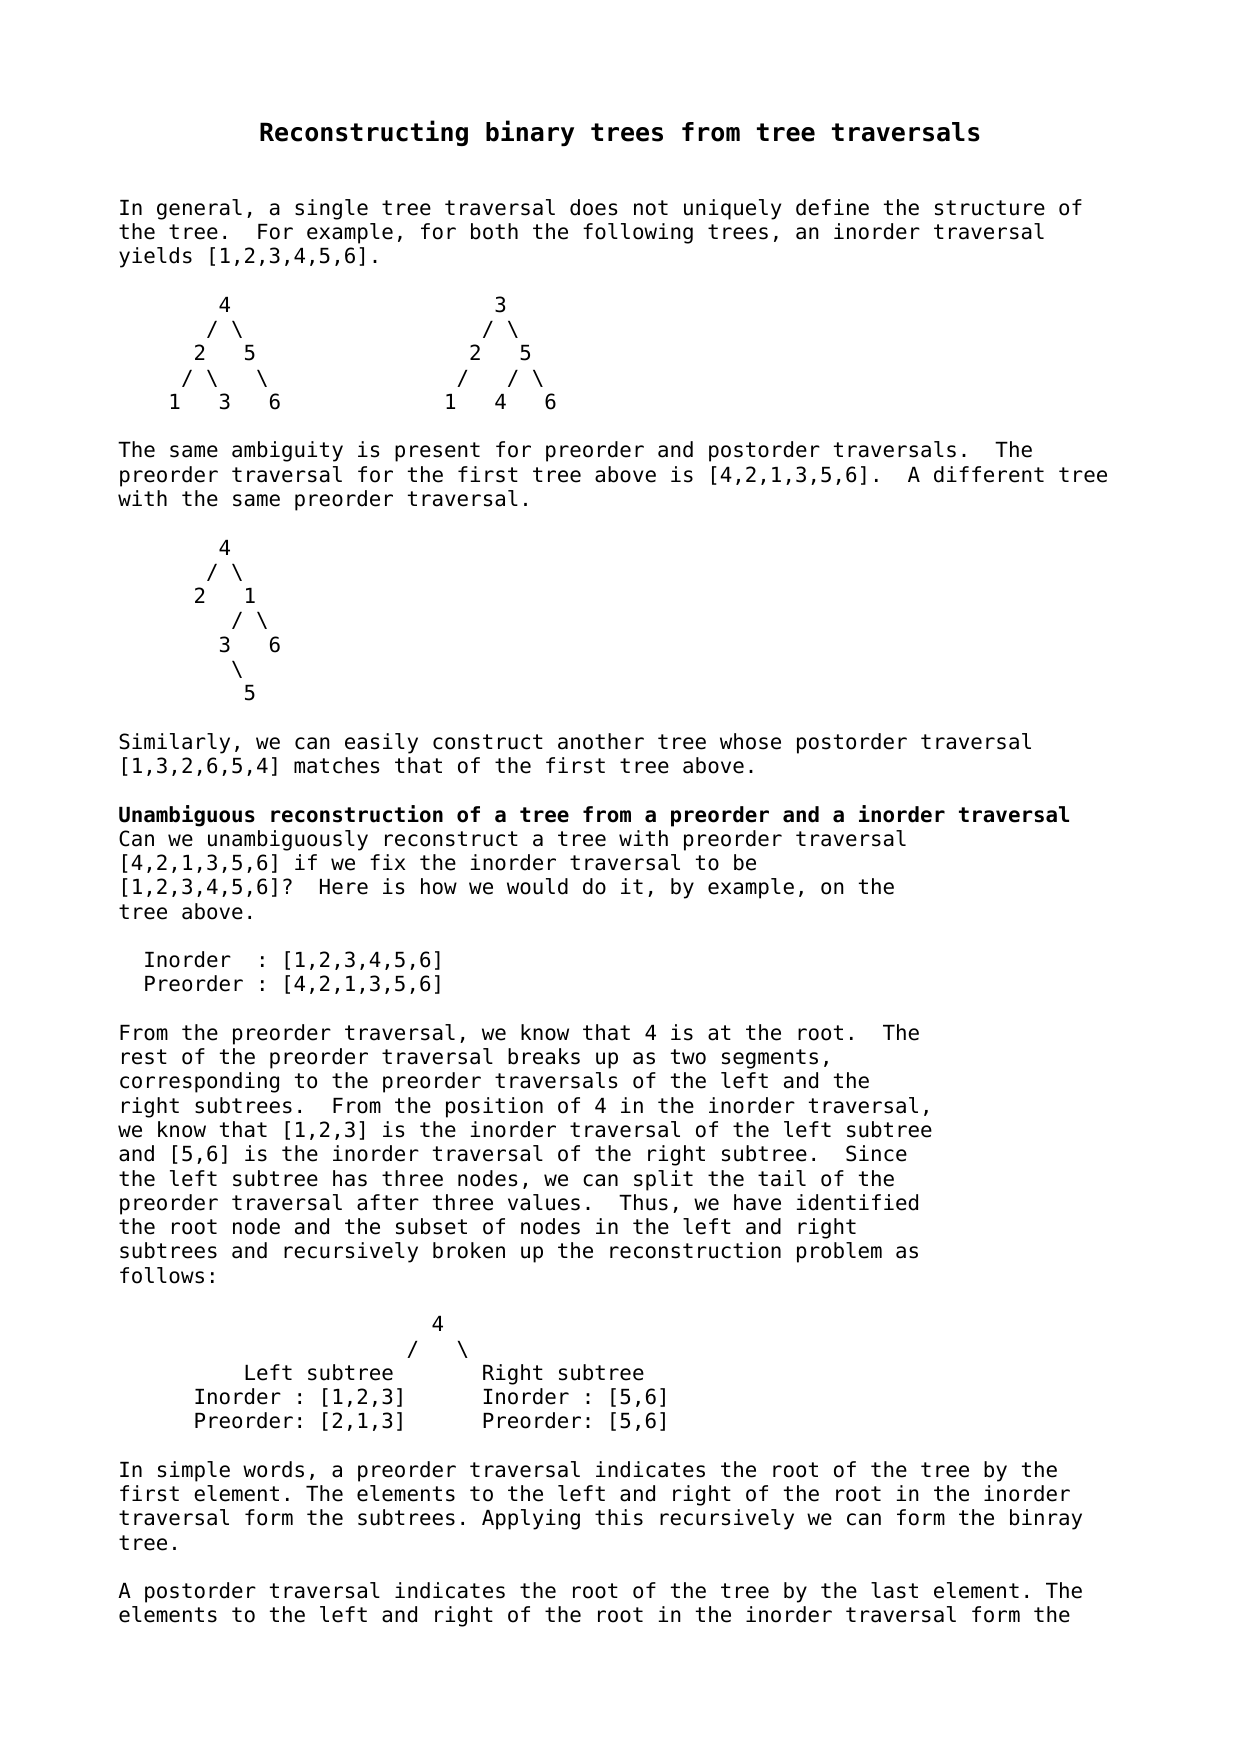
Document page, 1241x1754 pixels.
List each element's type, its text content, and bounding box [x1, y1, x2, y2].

text [1,2,3,4,5,6]? Here is how we would do it, by example, on the [118, 875, 1122, 900]
text preorder traversal after three values. Thus, we have identified [118, 1191, 1122, 1215]
text In simple words, a preorder traversal indicates the root of the tree by the first element. The elements to the left and right of the root in the inorder traversal form the subtrees. Applying this recursively we can form the binray tree. [118, 1458, 1122, 1555]
text Preorder : [4,2,1,3,5,6] [118, 972, 1122, 997]
text 5 [118, 681, 1122, 706]
text 4 3 [118, 293, 1122, 317]
text Similarly, we can easily construct another tree whose postorder traversal [1,3,2,6,5,4] matches that of the first tree above. [118, 730, 1122, 778]
text / \ / \ [118, 317, 1122, 341]
text Unambiguous reconstruction of a tree from a preorder and a inorder traversal [118, 803, 1122, 827]
text Preorder: [2,1,3] Preorder: [5,6] [118, 1409, 1122, 1434]
text In general, a single tree traversal does not uniquely define the structure of the tree. For example, for both the following trees, an inorder traversal yields [1,2,3,4,5,6]. [118, 196, 1122, 269]
text follows: [118, 1264, 1122, 1288]
text subtrees and recursively broken up the reconstruction problem as [118, 1239, 1122, 1264]
text / \ [118, 560, 1122, 584]
text The same ambiguity is present for preorder and postorder traversals. The preorder traversal for the first tree above is [4,2,1,3,5,6]. A different tree with the same preorder traversal. [118, 438, 1122, 511]
text the root node and the subset of nodes in the left and right [118, 1215, 1122, 1239]
text A postorder traversal indicates the root of the tree by the last element. The elements to the left and right of the root in the inorder traversal form the [118, 1579, 1122, 1628]
text and [5,6] is the inorder traversal of the right subtree. Since [118, 1142, 1122, 1167]
text the left subtree has three nodes, we can split the tail of the [118, 1167, 1122, 1191]
text 1 3 6 1 4 6 [118, 390, 1122, 414]
text 4 [118, 536, 1122, 560]
text 3 6 [118, 633, 1122, 657]
text Left subtree Right subtree [118, 1361, 1122, 1385]
text \ [118, 657, 1122, 681]
text From the preorder traversal, we know that 4 is at the root. The [118, 1021, 1122, 1045]
text [4,2,1,3,5,6] if we fix the inorder traversal to be [118, 851, 1122, 875]
text tree above. [118, 900, 1122, 924]
text Reconstructing binary trees from tree traversals [118, 118, 1122, 147]
text rest of the preorder traversal breaks up as two segments, [118, 1045, 1122, 1069]
text Inorder : [1,2,3,4,5,6] [118, 948, 1122, 972]
text right subtrees. From the position of 4 in the inorder traversal, [118, 1094, 1122, 1118]
text / \ \ / / \ [118, 366, 1122, 390]
text we know that [1,2,3] is the inorder traversal of the left subtree [118, 1118, 1122, 1142]
text / \ [118, 1337, 1122, 1361]
text Inorder : [1,2,3] Inorder : [5,6] [118, 1385, 1122, 1409]
text 2 1 [118, 584, 1122, 608]
text / \ [118, 608, 1122, 633]
text Can we unambiguously reconstruct a tree with preorder traversal [118, 827, 1122, 851]
text 2 5 2 5 [118, 341, 1122, 366]
text corresponding to the preorder traversals of the left and the [118, 1069, 1122, 1094]
text 4 [118, 1312, 1122, 1337]
